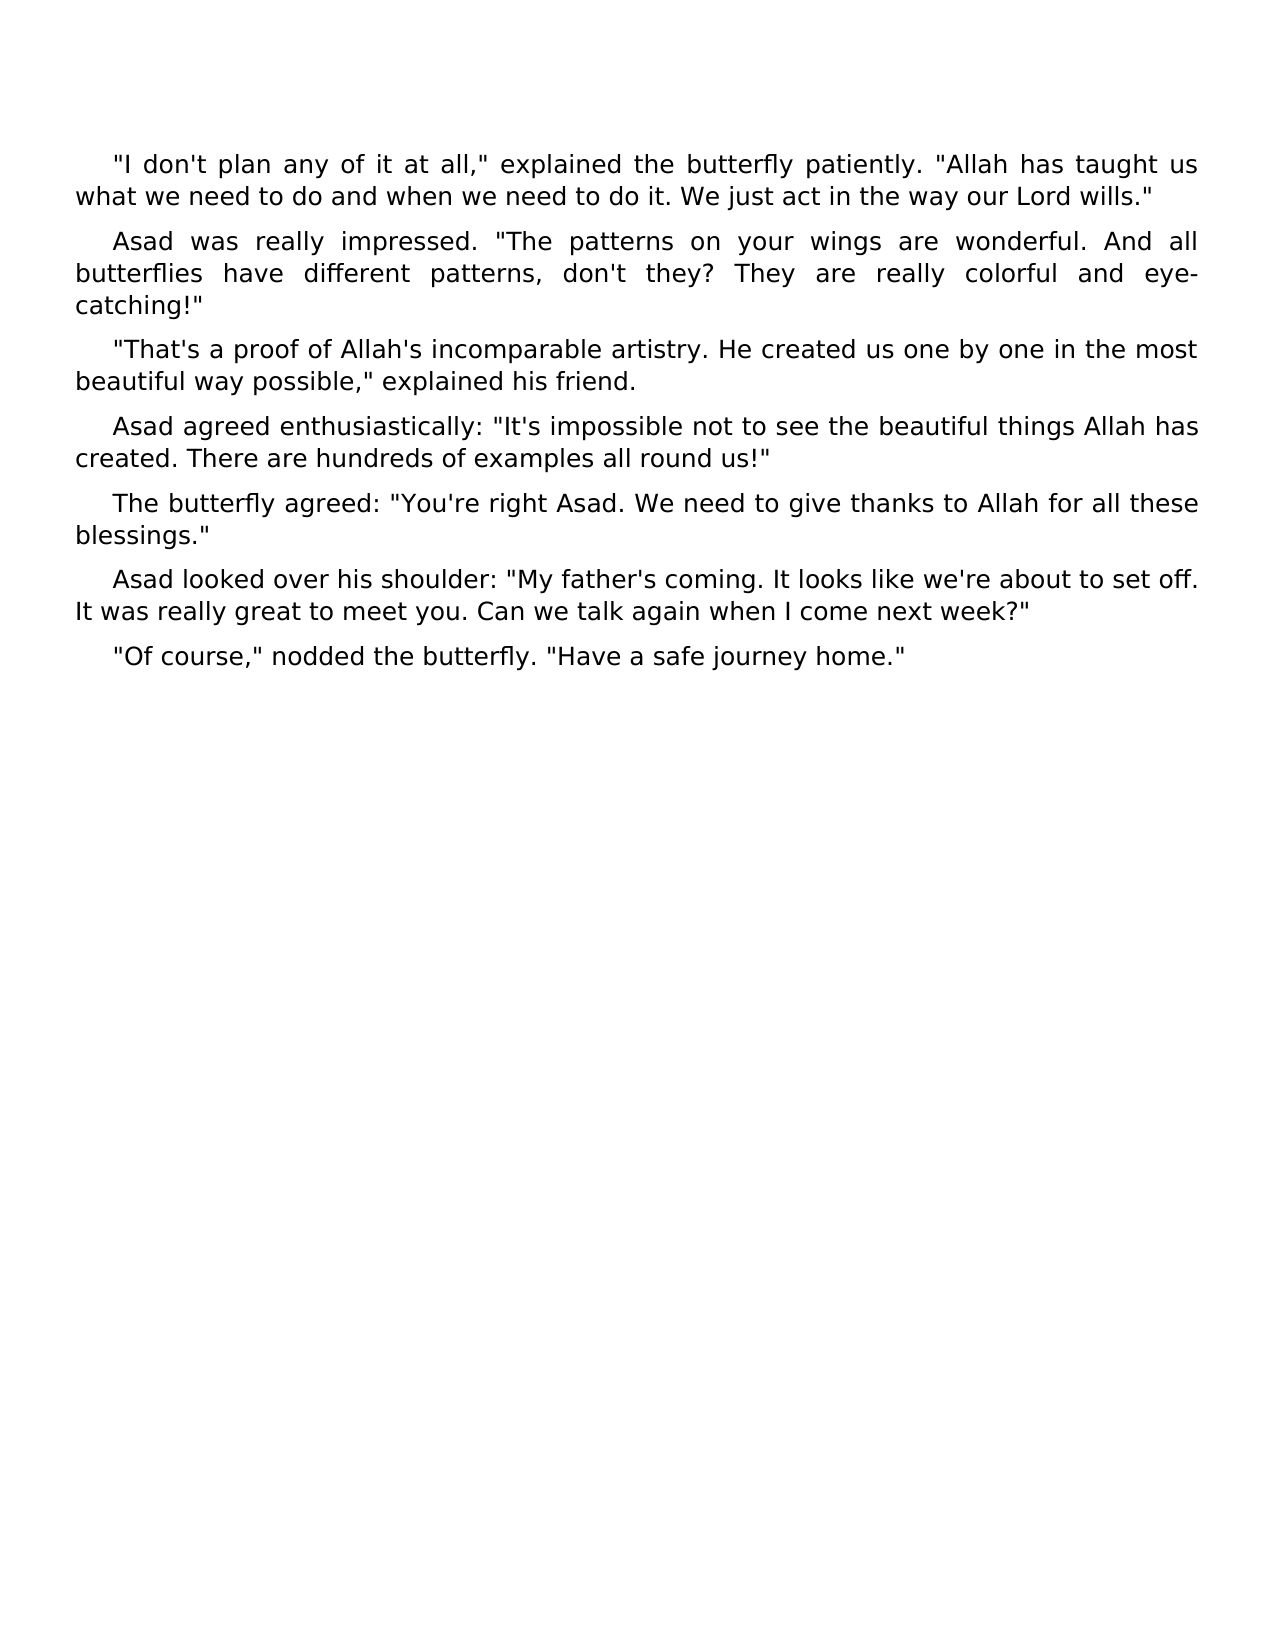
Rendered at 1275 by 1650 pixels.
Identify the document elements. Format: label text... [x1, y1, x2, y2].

text "I don't plan any of it at all," explained the butterfly patiently. "Allah has taught us what we need to do and when we need to do it. We just act in the way our Lord wills." [75, 150, 1200, 211]
text "That's a proof of Allah's incomparable artistry. He created us one by one in the most beautiful way possible," explained his friend. [75, 335, 1200, 397]
text Asad agreed enthusiastically: "It's impossible not to see the beautiful things Allah has created. There are hundreds of examples all round us!" [75, 412, 1200, 473]
text "Of course," nodded the butterfly. "Have a safe journey home." [75, 642, 1200, 671]
text Asad was really impressed. "The patterns on your wings are wonderful. And all butterflies have different patterns, don't they? They are really colorful and eye-catching!" [75, 227, 1200, 320]
text Asad looked over his shoulder: "My father's coming. It looks like we're about to set off. It was really great to meet you. Can we talk again when I come next week?" [75, 565, 1200, 627]
text The butterfly agreed: "You're right Asad. We need to give thanks to Allah for all these blessings." [75, 489, 1200, 550]
